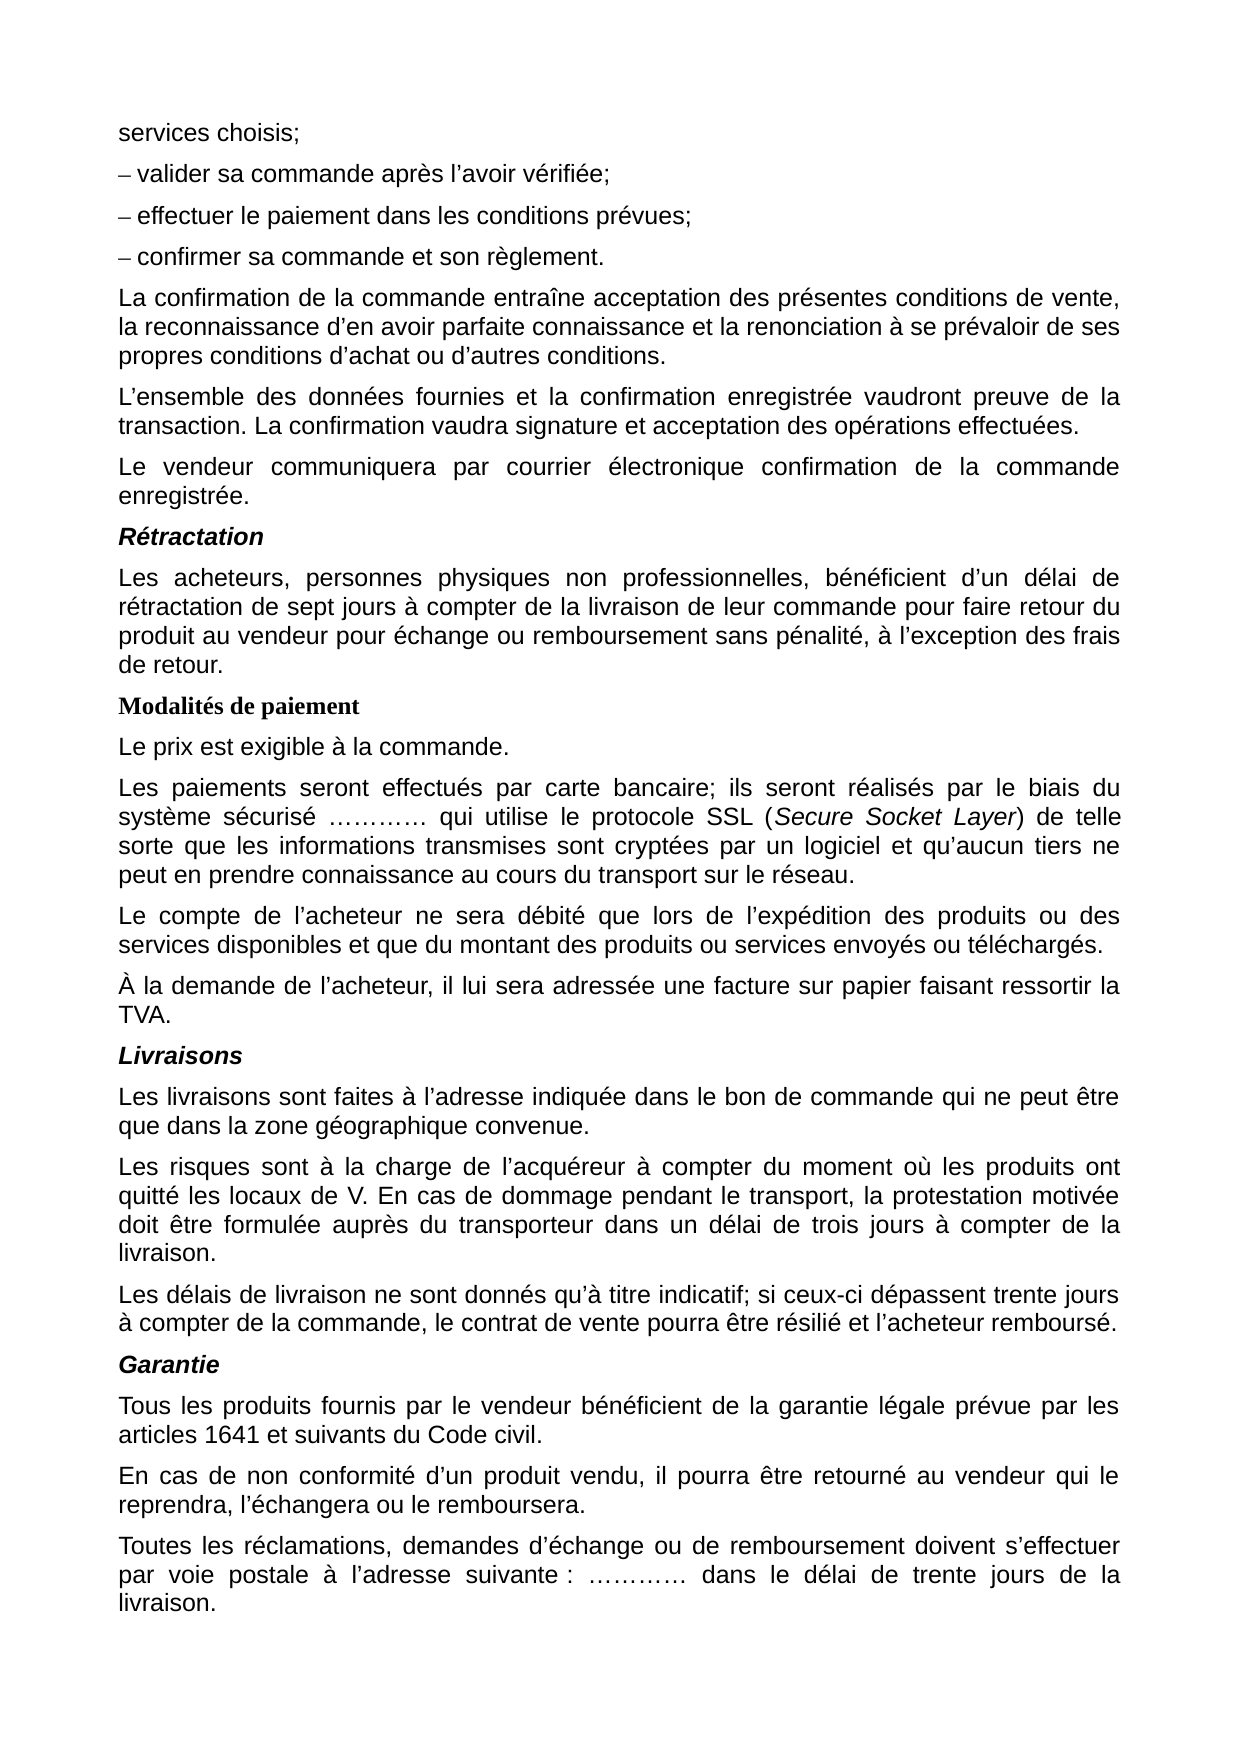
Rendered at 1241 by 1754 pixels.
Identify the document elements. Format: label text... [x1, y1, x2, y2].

text Modalités de paiement [118, 691, 1122, 720]
text Toutes les réclamations, demandes d’échange ou de remboursement doivent s’effectuer par voie postale à l’adresse suivante : ………… dans le délai de trente jours de la livraison. [118, 1531, 1122, 1617]
text En cas de non conformité d’un produit vendu, il pourra être retourné au vendeur qui le reprendra, l’échangera ou le remboursera. [118, 1461, 1122, 1518]
text services choisis; [118, 118, 1122, 147]
text Rétractation [118, 522, 1122, 551]
text L’ensemble des données fournies et la confirmation enregistrée vaudront preuve de la transaction. La confirmation vaudra signature et acceptation des opérations effectuées. [118, 382, 1122, 440]
text – effectuer le paiement dans les conditions prévues; [118, 201, 1122, 229]
text Les délais de livraison ne sont donnés qu’à titre indicatif; si ceux-ci dépassent trente jours à compter de la commande, le contrat de vente pourra être résilié et l’acheteur remboursé. [118, 1280, 1122, 1337]
text Le prix est exigible à la commande. [118, 732, 1122, 761]
text Livraisons [118, 1041, 1122, 1070]
text Tous les produits fournis par le vendeur bénéficient de la garantie légale prévue par les articles 1641 et suivants du Code civil. [118, 1391, 1122, 1448]
text – valider sa commande après l’avoir vérifiée; [118, 159, 1122, 188]
text Le vendeur communiquera par courrier électronique confirmation de la commande enregistrée. [118, 452, 1122, 510]
text Le compte de l’acheteur ne sera débité que lors de l’expédition des produits ou des services disponibles et que du montant des produits ou services envoyés ou téléchargés. [118, 901, 1122, 958]
text Les livraisons sont faites à l’adresse indiquée dans le bon de commande qui ne peut être que dans la zone géographique convenue. [118, 1082, 1122, 1140]
text Les acheteurs, personnes physiques non professionnelles, bénéficient d’un délai de rétractation de sept jours à compter de la livraison de leur commande pour faire retour du produit au vendeur pour échange ou remboursement sans pénalité, à l’exception des frais de retour. [118, 563, 1122, 678]
text La confirmation de la commande entraîne acceptation des présentes conditions de vente, la reconnaissance d’en avoir parfaite connaissance et la renonciation à se prévaloir de ses propres conditions d’achat ou d’autres conditions. [118, 283, 1122, 370]
text À la demande de l’acheteur, il lui sera adressée une facture sur papier faisant ressortir la TVA. [118, 971, 1122, 1028]
text Les risques sont à la charge de l’acquéreur à compter du moment où les produits ont quitté les locaux de V. En cas de dommage pendant le transport, la protestation motivée doit être formulée auprès du transporteur dans un délai de trois jours à compter de la livraison. [118, 1152, 1122, 1267]
text Les paiements seront effectués par carte bancaire; ils seront réalisés par le biais du système sécurisé ………… qui utilise le protocole SSL (Secure Socket Layer) de telle sorte que les informations transmises sont cryptées par un logiciel et qu’aucun tiers ne peut en prendre connaissance au cours du transport sur le réseau. [118, 773, 1122, 888]
text – confirmer sa commande et son règlement. [118, 242, 1122, 271]
text Garantie [118, 1350, 1122, 1378]
